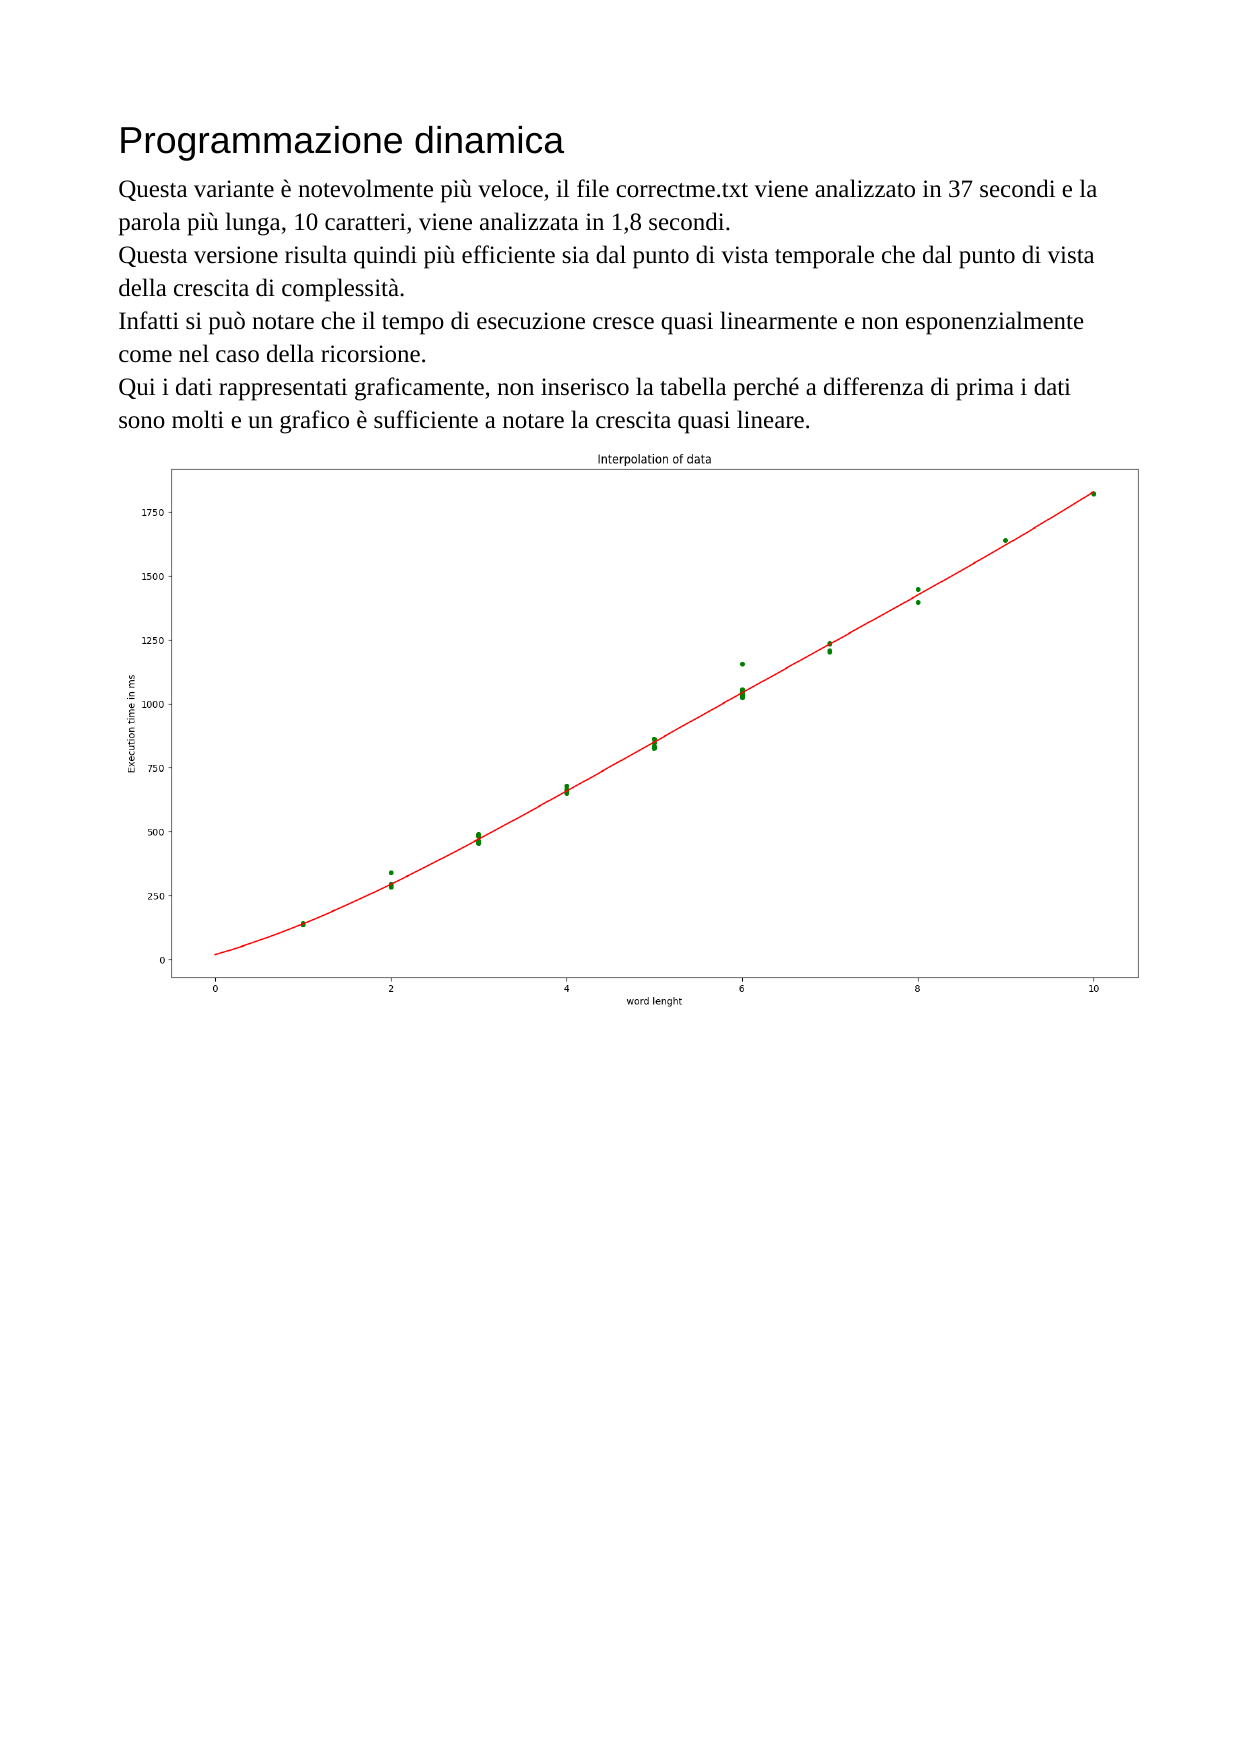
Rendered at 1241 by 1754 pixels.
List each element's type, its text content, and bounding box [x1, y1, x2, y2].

text Infatti si può notare che il tempo di esecuzione cresce quasi linearmente e non esponenzialmente come nel caso della ricorsione. [118, 306, 1122, 368]
text Questa variante è notevolmente più veloce, il file correctme.txt viene analizzato in 37 secondi e la parola più lunga, 10 caratteri, viene analizzata in 1,8 secondi. [118, 174, 1122, 236]
subtitle Programmazione dinamica [118, 118, 1122, 161]
text Questa versione risulta quindi più efficiente sia dal punto di vista temporale che dal punto di vista della crescita di complessità. [118, 240, 1122, 302]
text Qui i dati rappresentati graficamente, non inserisco la tabella perché a differenza di prima i dati sono molti e un grafico è sufficiente a notare la crescita quasi lineare. [118, 372, 1122, 434]
picture [116, 443, 1142, 1022]
